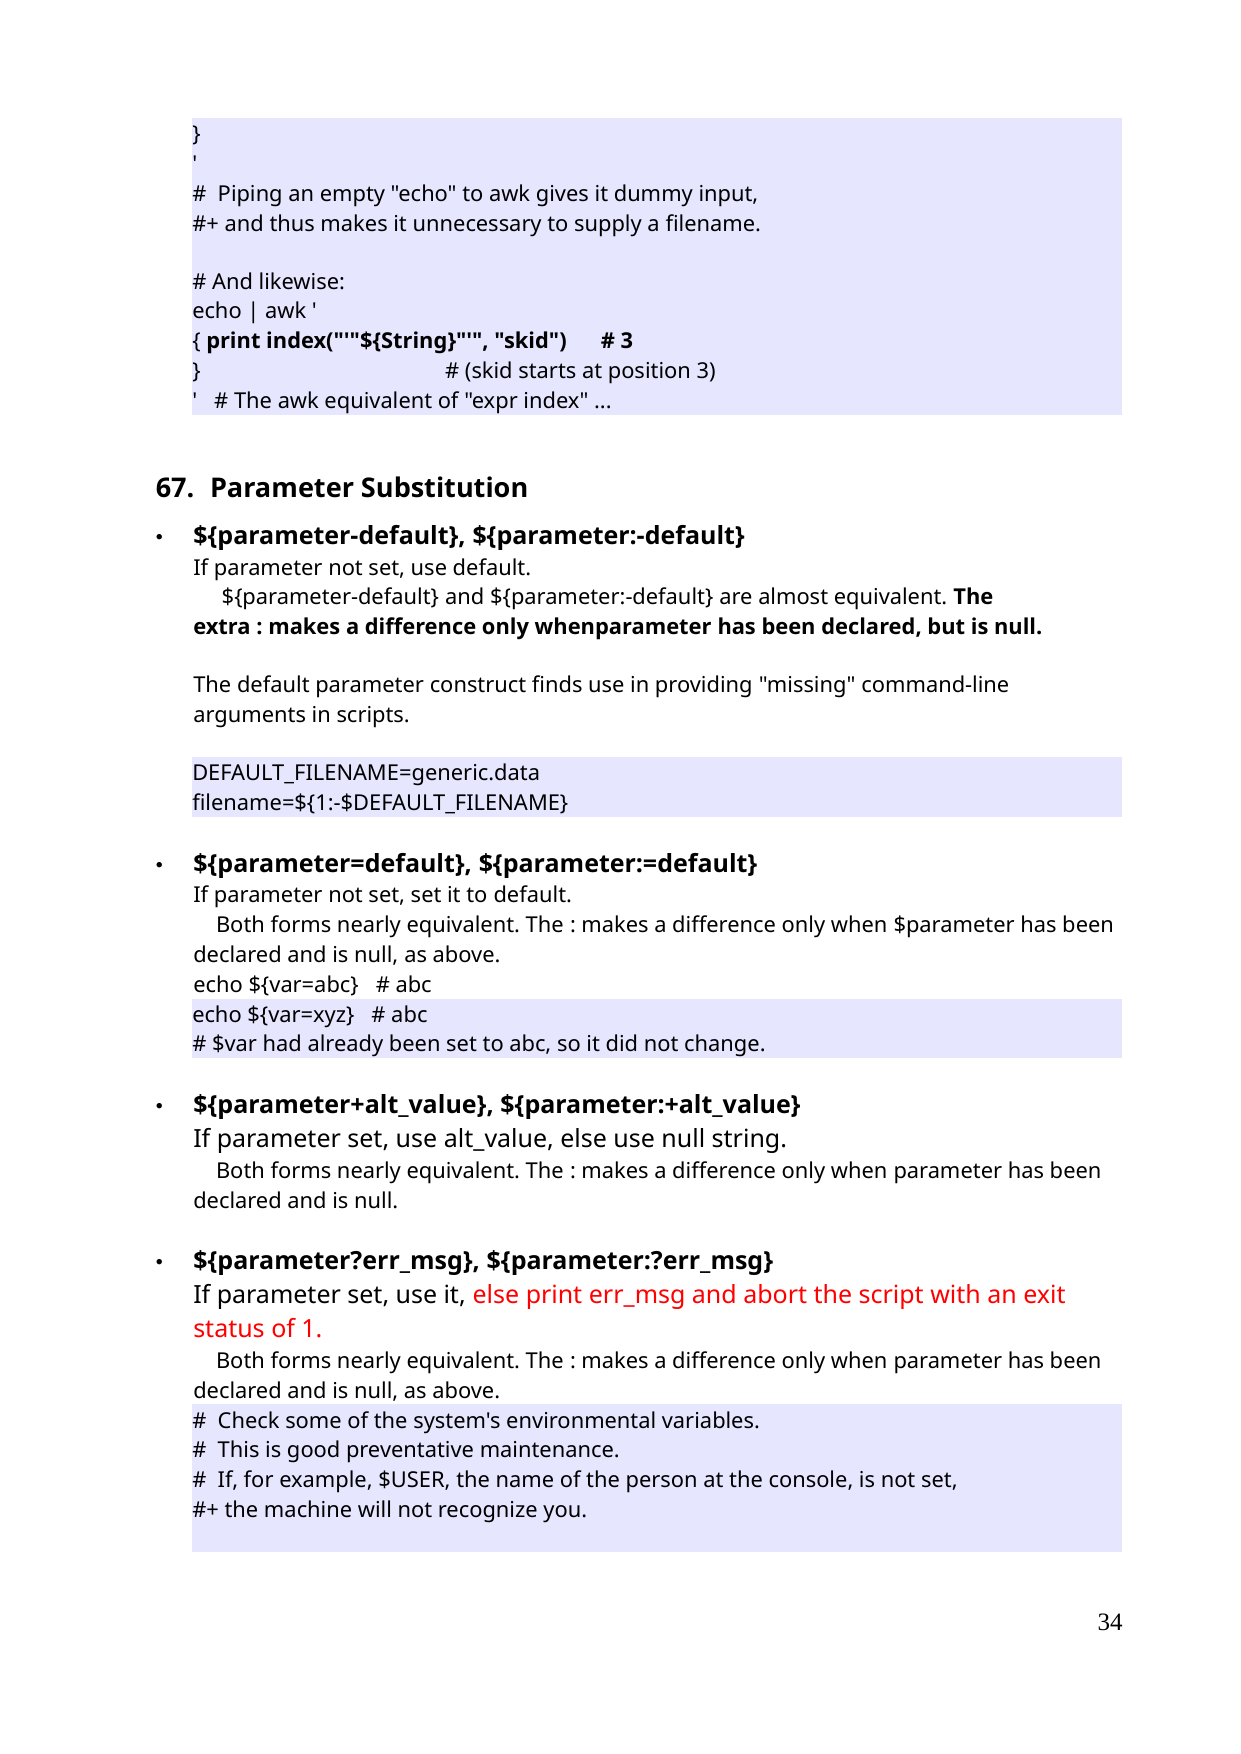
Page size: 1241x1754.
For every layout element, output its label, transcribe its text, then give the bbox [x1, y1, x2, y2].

subtitle Parameter Substitution [156, 468, 1122, 505]
list } [192, 118, 1122, 148]
list #+ and thus makes it unnecessary to supply a filename. [192, 207, 1122, 237]
list #+ the machine will not recognize you. [192, 1494, 1122, 1524]
list Both forms nearly equivalent. The : makes a difference only when parameter has been declared and is null, as above. [156, 1345, 1122, 1404]
list ' [192, 148, 1122, 178]
list The default parameter construct finds use in providing "missing" command-line arguments in scripts. [156, 669, 1122, 729]
list If parameter not set, use default. [156, 552, 1122, 581]
list { print index("'"${String}"'", "skid") # 3 [192, 325, 1122, 355]
list Both forms nearly equivalent. The : makes a difference only when parameter has been declared and is null. [156, 1155, 1122, 1214]
list # $var had already been set to abc, so it did not change. [192, 1028, 1122, 1058]
list ' # The awk equivalent of "expr index" ... [192, 385, 1122, 415]
list # Piping an empty "echo" to awk gives it dummy input, [192, 178, 1122, 207]
list ${parameter-default}, ${parameter:-default} [156, 517, 1122, 552]
list ${parameter+alt_value}, ${parameter:+alt_value} [156, 1087, 1122, 1121]
list # This is good preventative maintenance. [192, 1434, 1122, 1464]
list echo ${var=abc} # abc [156, 969, 1122, 999]
list # Check some of the system's environmental variables. [192, 1404, 1122, 1434]
list ${parameter-default} and ${parameter:-default} are almost equivalent. The extra : makes a difference only whenparameter has been declared, but is null. [156, 581, 1122, 641]
list # If, for example, $USER, the name of the person at the console, is not set, [192, 1464, 1122, 1494]
list echo | awk ' [192, 296, 1122, 325]
list ${parameter?err_msg}, ${parameter:?err_msg} [156, 1243, 1122, 1277]
list filename=${1:-$DEFAULT_FILENAME} [192, 787, 1122, 817]
list ${parameter=default}, ${parameter:=default} [156, 845, 1122, 879]
list If parameter set, use it, else print err_msg and abort the script with an exit status of 1. [156, 1277, 1122, 1345]
list If parameter not set, set it to default. [156, 879, 1122, 909]
list DEFAULT_FILENAME=generic.data [192, 757, 1122, 787]
list } # (skid starts at position 3) [192, 355, 1122, 385]
list # And likewise: [192, 266, 1122, 296]
list Both forms nearly equivalent. The : makes a difference only when $parameter has been declared and is null, as above. [156, 909, 1122, 969]
list echo ${var=xyz} # abc [192, 999, 1122, 1028]
list If parameter set, use alt_value, else use null string. [156, 1121, 1122, 1155]
